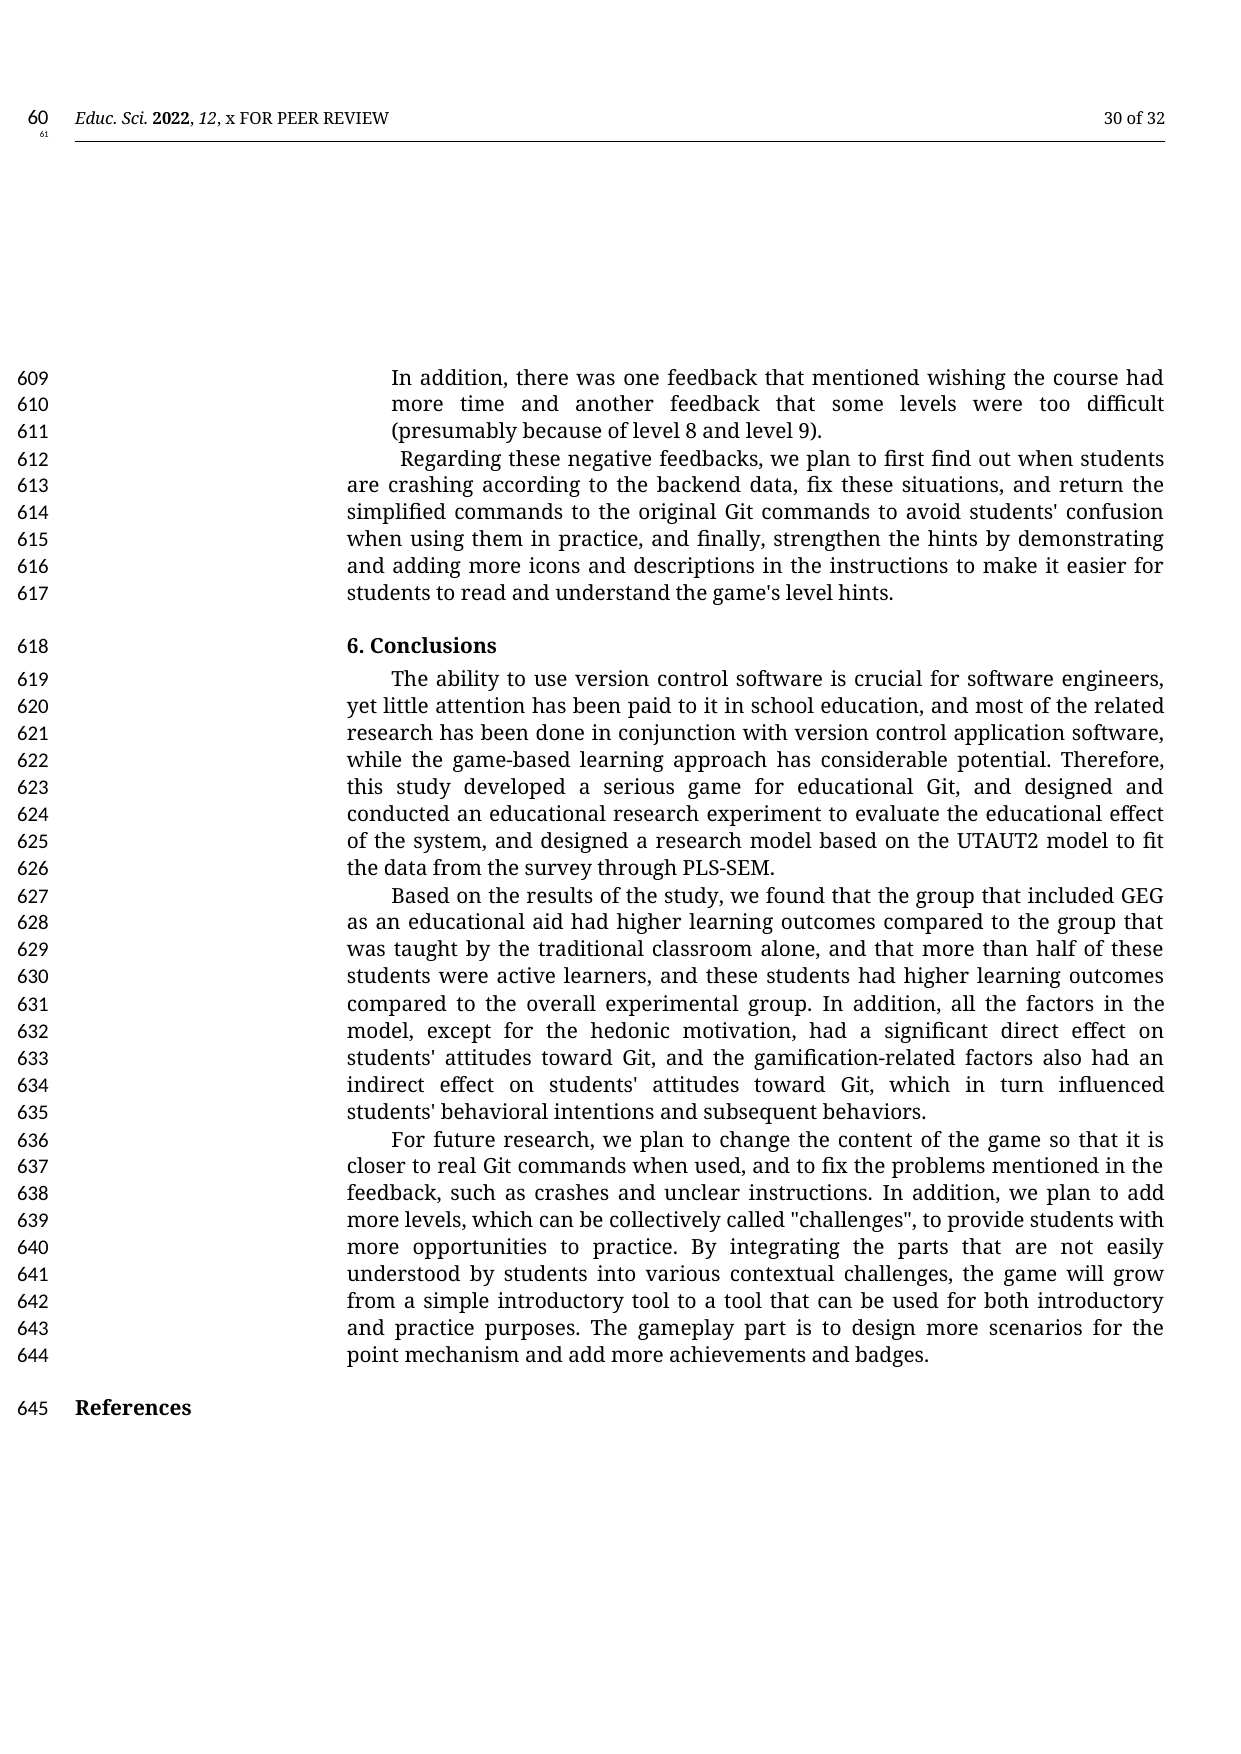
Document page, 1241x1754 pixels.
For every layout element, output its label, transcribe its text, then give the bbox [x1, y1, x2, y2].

text For future research, we plan to change the content of the game so that it is closer to real Git commands when used, and to fix the problems mentioned in the feedback, such as crashes and unclear instructions. In addition, we plan to add more levels, which can be collectively called "challenges", to provide students with more opportunities to practice. By integrating the parts that are not easily understood by students into various contextual challenges, the game will grow from a simple introductory tool to a tool that can be used for both introductory and practice purposes. The gameplay part is to design more scenarios for the point mechanism and add more achievements and badges. [347, 1125, 1165, 1369]
subtitle 6. Conclusions [347, 632, 1165, 659]
subtitle References [75, 1394, 1165, 1421]
text Based on the results of the study, we found that the group that included GEG as an educational aid had higher learning outcomes compared to the group that was taught by the traditional classroom alone, and that more than half of these students were active learners, and these students had higher learning outcomes compared to the overall experimental group. In addition, all the factors in the model, except for the hedonic motivation, had a significant direct effect on students' attitudes toward Git, and the gamification-related factors also had an indirect effect on students' attitudes toward Git, which in turn influenced students' behavioral intentions and subsequent behaviors. [347, 882, 1165, 1125]
text Regarding these negative feedbacks, we plan to first find out when students are crashing according to the backend data, fix these situations, and return the simplified commands to the original Git commands to avoid students' confusion when using them in practice, and finally, strengthen the hints by demonstrating and adding more icons and descriptions in the instructions to make it easier for students to read and understand the game's level hints. [347, 444, 1165, 607]
text The ability to use version control software is crucial for software engineers, yet little attention has been paid to it in school education, and most of the related research has been done in conjunction with version control application software, while the game-based learning approach has considerable potential. Therefore, this study developed a serious game for educational Git, and designed and conducted an educational research experiment to evaluate the educational effect of the system, and designed a research model based on the UTAUT2 model to fit the data from the survey through PLS-SEM. [347, 665, 1165, 882]
text In addition, there was one feedback that mentioned wishing the course had more time and another feedback that some levels were too difficult (presumably because of level 8 and level 9). [391, 363, 1165, 444]
